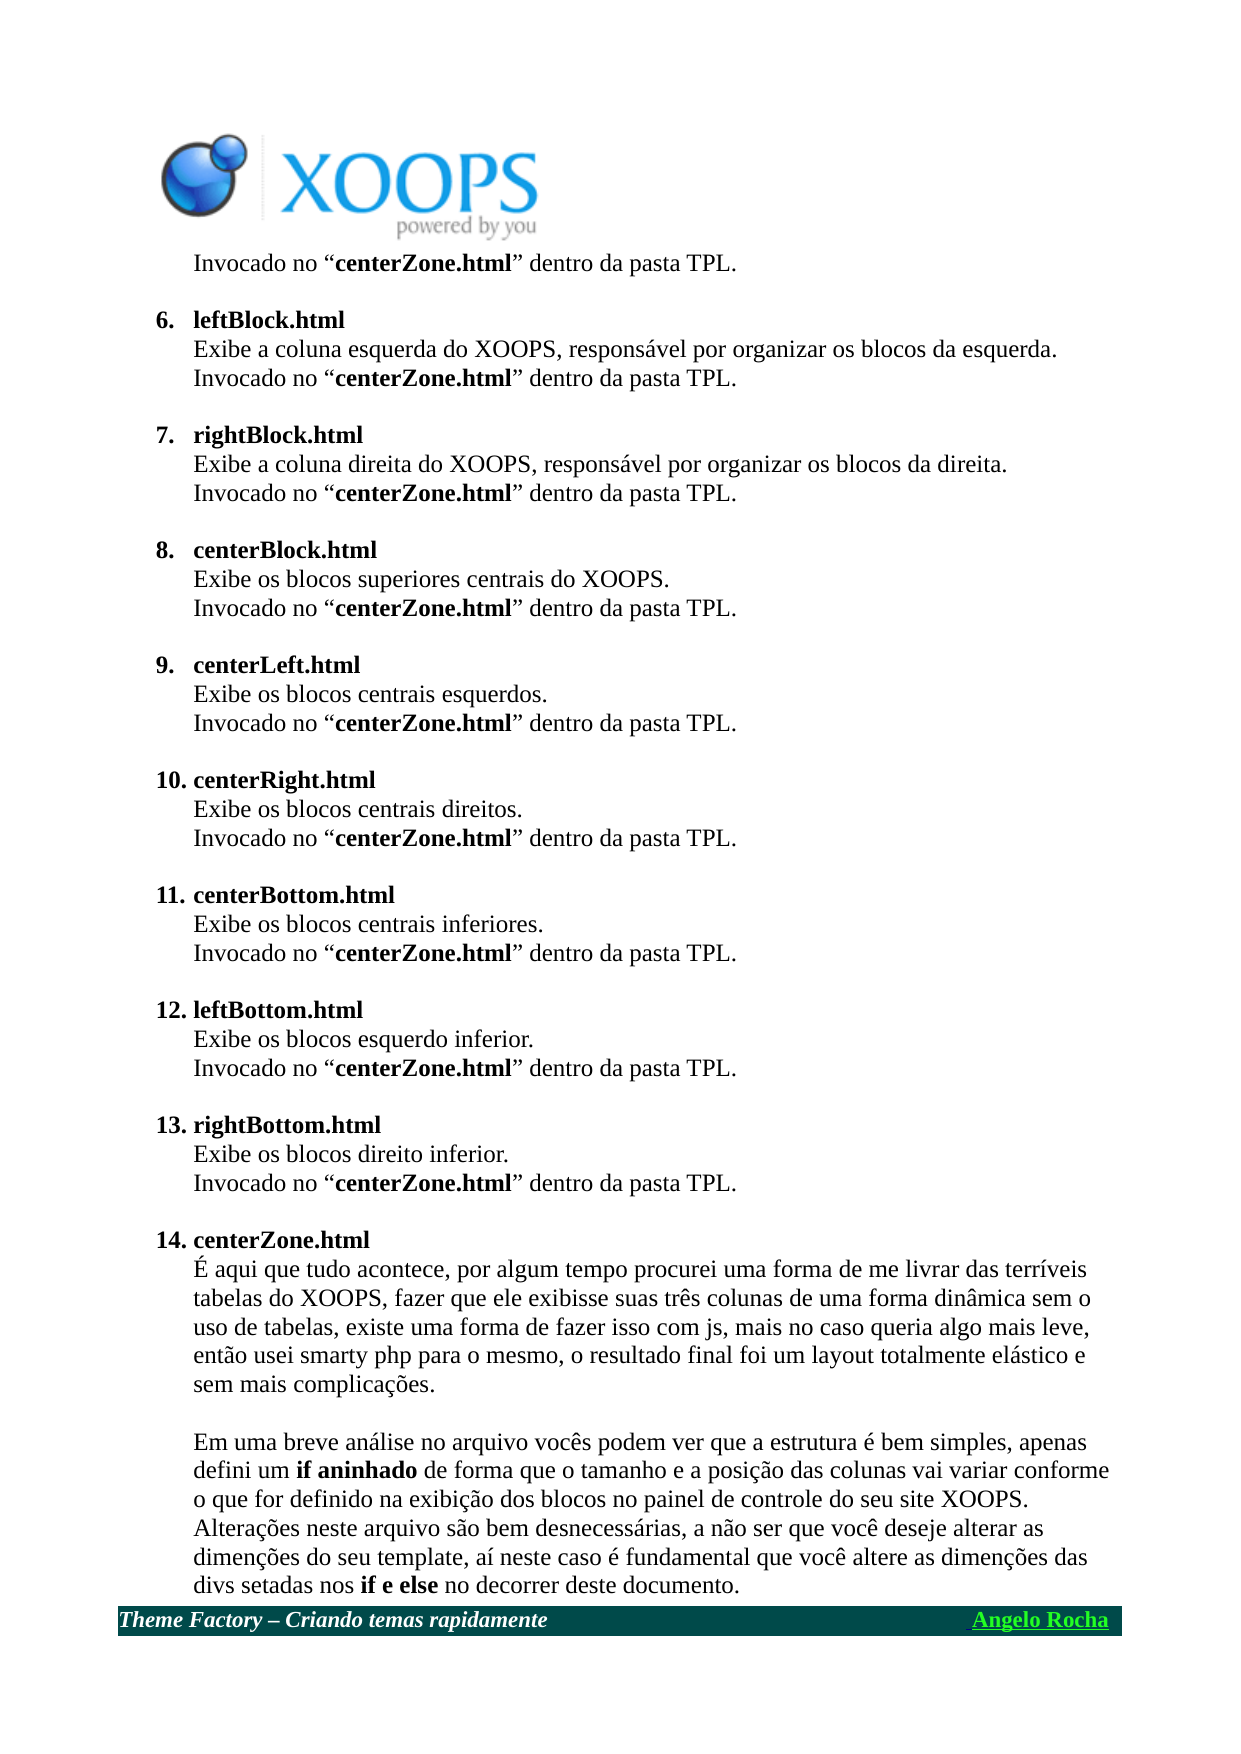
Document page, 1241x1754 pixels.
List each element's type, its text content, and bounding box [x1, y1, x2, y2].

list centerLeft.html Exibe os blocos centrais esquerdos. [156, 651, 1122, 708]
list Invocado no “centerZone.html” dentro da pasta TPL. [156, 593, 1122, 651]
list centerBottom.html Exibe os blocos centrais inferiores. Invocado no “centerZone.html” dentro da pasta TPL. [156, 881, 1122, 996]
picture [118, 117, 587, 249]
list Invocado no “centerZone.html” dentro da pasta TPL. [156, 708, 1122, 766]
list leftBlock.html Exibe a coluna esquerda do XOOPS, responsável por organizar os blocos da esquerda. Invocado no “centerZone.html” dentro da pasta TPL. [156, 306, 1122, 421]
list centerBlock.html Exibe os blocos superiores centrais do XOOPS. [156, 536, 1122, 593]
list É aqui que tudo acontece, por algum tempo procurei uma forma de me livrar das terríveis tabelas do XOOPS, fazer que ele exibisse suas três colunas de uma forma dinâmica sem o uso de tabelas, existe uma forma de fazer isso com js, mais no caso queria algo mais leve, então usei smarty php para o mesmo, o resultado final foi um layout totalmente elástico e sem mais complicações. Em uma breve análise no arquivo vocês podem ver que a estrutura é bem simples, apenas defini um if aninhado de forma que o tamanho e a posição das colunas vai variar conforme o que for definido na exibição dos blocos no painel de controle do seu site XOOPS. Alterações neste arquivo são bem desnecessárias, a não ser que você deseje alterar as dimenções do seu template, aí neste caso é fundamental que você altere as dimenções das divs setadas nos if e else no decorrer deste documento. [156, 1254, 1122, 1599]
list Invocado no “centerZone.html” dentro da pasta TPL. [156, 248, 1122, 306]
list leftBottom.html Exibe os blocos esquerdo inferior. Invocado no “centerZone.html” dentro da pasta TPL. [156, 996, 1122, 1111]
list centerRight.html Exibe os blocos centrais direitos. Invocado no “centerZone.html” dentro da pasta TPL. [156, 766, 1122, 881]
list rightBottom.html Exibe os blocos direito inferior. Invocado no “centerZone.html” dentro da pasta TPL. [156, 1111, 1122, 1226]
list rightBlock.html Exibe a coluna direita do XOOPS, responsável por organizar os blocos da direita. Invocado no “centerZone.html” dentro da pasta TPL. [156, 421, 1122, 536]
list centerZone.html [156, 1226, 1122, 1254]
